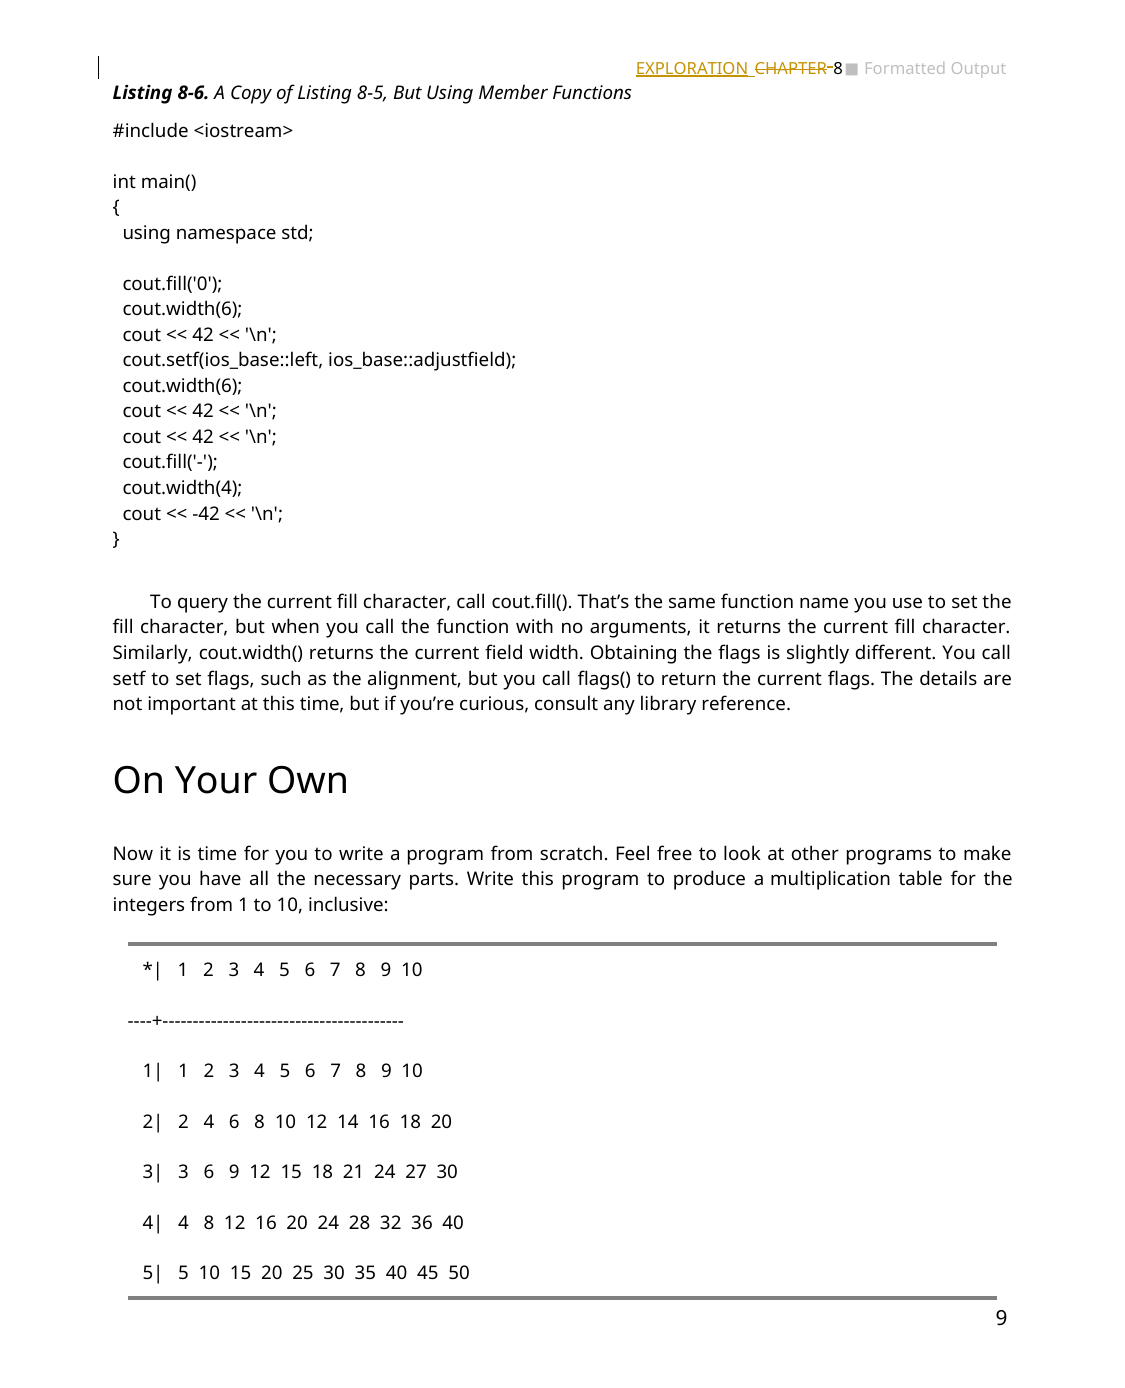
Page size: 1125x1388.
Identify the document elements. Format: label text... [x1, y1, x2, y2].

text 2| 2 4 6 8 10 12 14 16 18 20 [127, 1093, 997, 1134]
text } [112, 525, 1012, 551]
text Listing 8‑6. A Copy of Listing 8‑5, But Using Member Functions [112, 79, 1012, 104]
text cout.fill('0'); [112, 270, 1012, 296]
text 5| 5 10 15 20 25 30 35 40 45 50 [127, 1244, 997, 1300]
text cout.width(6); [112, 372, 1012, 398]
text cout.fill('-'); [112, 449, 1012, 474]
text cout << 42 << '\n'; [112, 321, 1012, 347]
text To query the current fill character, call cout.fill(). That’s the same function name you use to set the fill character, but when you call the function with no arguments, it returns the current fill character. Similarly, cout.width() returns the current field width. Obtaining the flags is slightly different. You call setf to set flags, such as the alignment, but you call flags() to return the current flags. The details are not important at this time, but if you’re curious, consult any library reference. [112, 588, 1012, 716]
text cout << 42 << '\n'; [112, 423, 1012, 449]
text #include <iostream> [112, 117, 1012, 142]
text 4| 4 8 12 16 20 24 28 32 36 40 [127, 1194, 997, 1235]
text 3| 3 6 9 12 15 18 21 24 27 30 [127, 1143, 997, 1184]
text cout << -42 << '\n'; [112, 500, 1012, 525]
subtitle On Your Own [112, 753, 1012, 804]
text cout.setf(ios_base::left, ios_base::adjustfield); [112, 347, 1012, 372]
text cout.width(4); [112, 474, 1012, 500]
text cout.width(6); [112, 296, 1012, 321]
text using namespace std; [112, 219, 1012, 244]
text cout << 42 << '\n'; [112, 398, 1012, 423]
text { [112, 193, 1012, 219]
text *| 1 2 3 4 5 6 7 8 9 10 [127, 943, 997, 982]
text ----+---------------------------------------- [127, 992, 997, 1033]
text 1| 1 2 3 4 5 6 7 8 9 10 [127, 1042, 997, 1083]
text Now it is time for you to write a program from scratch. Feel free to look at other programs to make sure you have all the necessary parts. Write this program to produce a multiplication table for the integers from 1 to 10, inclusive: [112, 840, 1012, 916]
text int main() [112, 168, 1012, 193]
